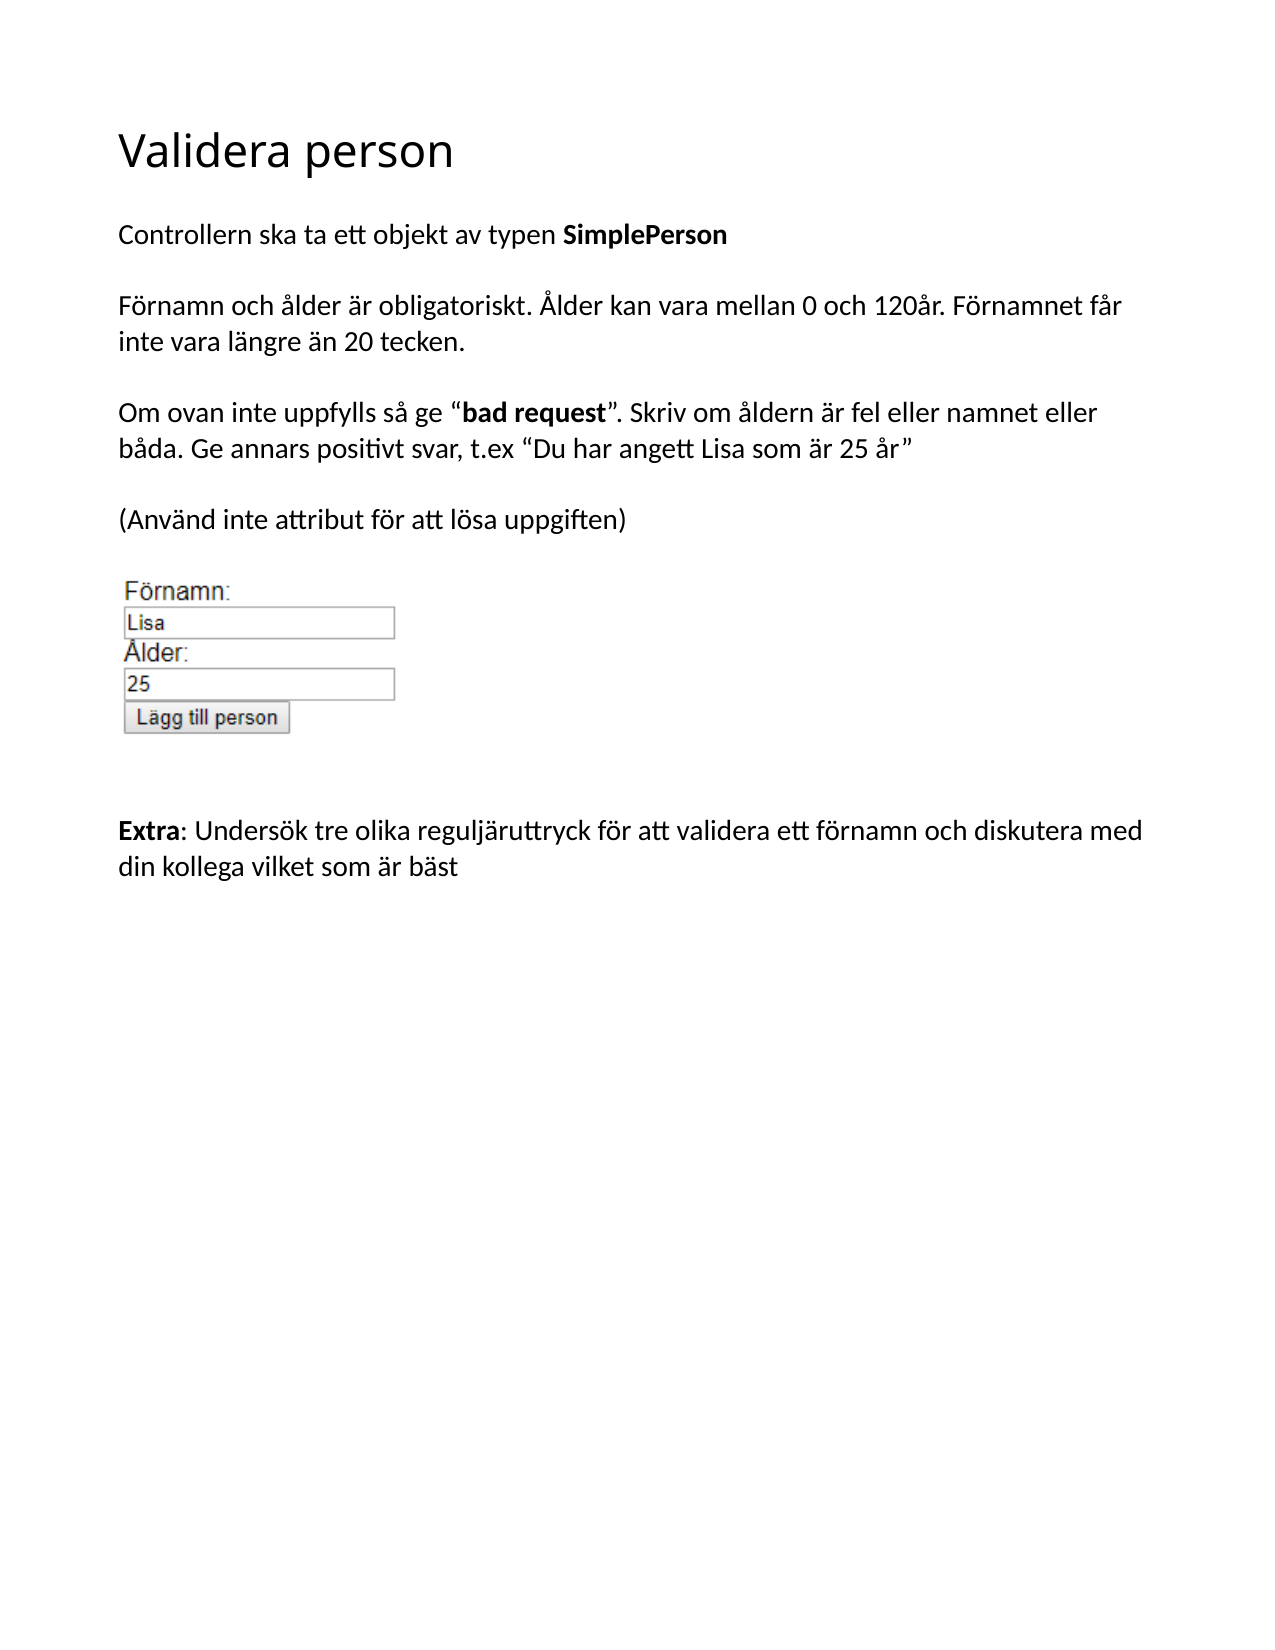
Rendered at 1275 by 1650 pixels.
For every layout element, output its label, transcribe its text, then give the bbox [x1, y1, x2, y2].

text Förnamn och ålder är obligatoriskt. Ålder kan vara mellan 0 och 120år. Förnamnet får inte vara längre än 20 tecken. [118, 287, 1157, 359]
text Controllern ska ta ett objekt av typen SimplePerson [118, 216, 1157, 252]
text (Använd inte attribut för att lösa uppgiften) [118, 501, 1157, 537]
text Validera person [118, 118, 1157, 181]
picture [118, 572, 408, 742]
text Om ovan inte uppfylls så ge “bad request”. Skriv om åldern är fel eller namnet eller båda. Ge annars positivt svar, t.ex “Du har angett Lisa som är 25 år” [118, 394, 1157, 466]
text Extra: Undersök tre olika reguljäruttryck för att validera ett förnamn och diskutera med din kollega vilket som är bäst [118, 812, 1157, 884]
